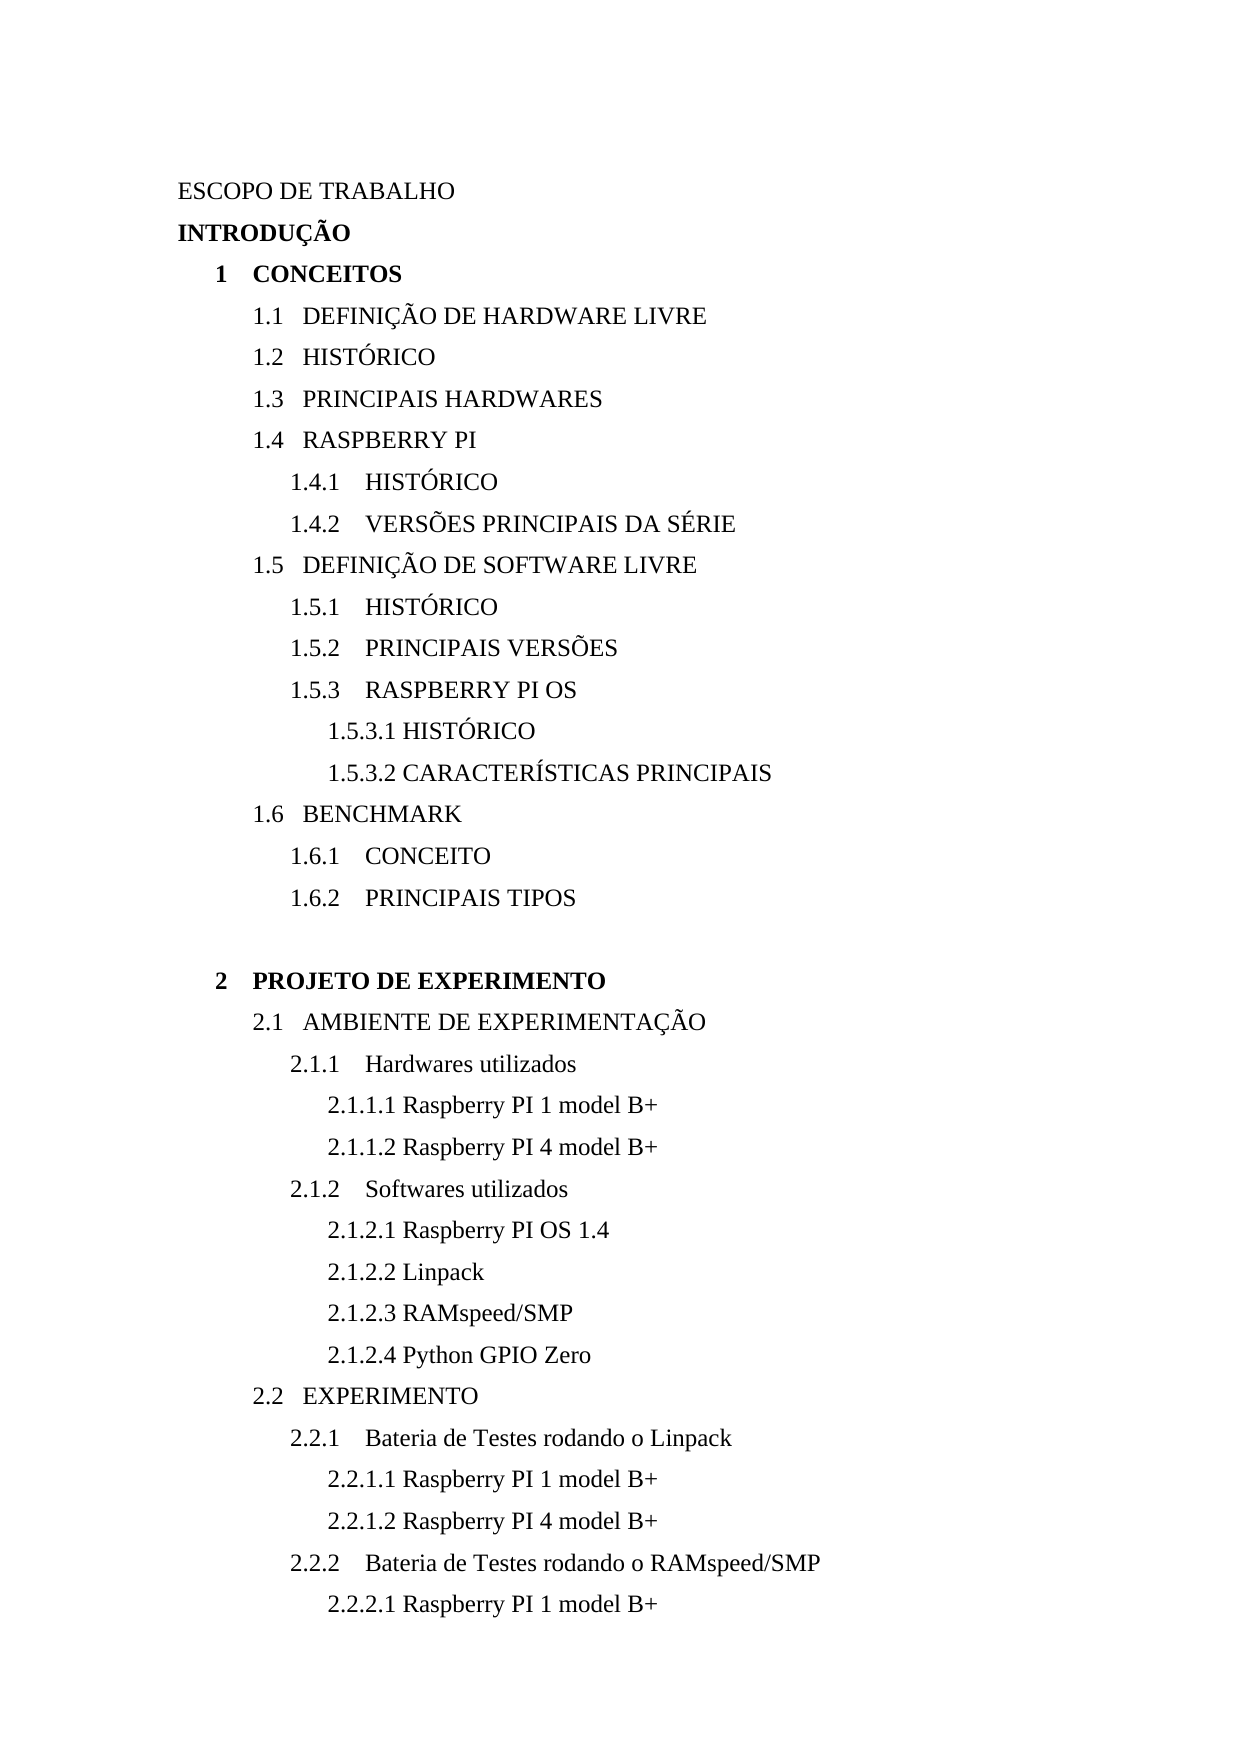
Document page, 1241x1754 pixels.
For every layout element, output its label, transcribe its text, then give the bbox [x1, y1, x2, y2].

list PRINCIPAIS HARDWARES [252, 385, 1122, 413]
list Raspberry PI 1 model B+ [327, 1466, 1122, 1493]
list BENCHMARK [252, 801, 1122, 828]
list AMBIENTE DE EXPERIMENTAÇÃO [252, 1008, 1122, 1036]
list HISTÓRICO [327, 717, 1122, 745]
list RASPBERRY PI [252, 427, 1122, 454]
list DEFINIÇÃO DE SOFTWARE LIVRE [252, 551, 1122, 579]
list Hardwares utilizados [290, 1050, 1122, 1078]
list Raspberry PI OS 1.4 [327, 1216, 1122, 1244]
list Softwares utilizados [290, 1175, 1122, 1202]
list CONCEITOS [215, 260, 1122, 288]
list RAMspeed/SMP [327, 1299, 1122, 1327]
text ESCOPO DE TRABALHO [177, 177, 1122, 205]
list Linpack [327, 1258, 1122, 1286]
list Raspberry PI 4 model B+ [327, 1133, 1122, 1161]
list DEFINIÇÃO DE HARDWARE LIVRE [252, 302, 1122, 329]
list VERSÕES PRINCIPAIS DA SÉRIE [290, 510, 1122, 537]
list PROJETO DE EXPERIMENTO [215, 967, 1122, 994]
text INTRODUÇÃO [177, 219, 1122, 246]
list Raspberry PI 1 model B+ [327, 1590, 1122, 1618]
list Python GPIO Zero [327, 1341, 1122, 1369]
list HISTÓRICO [290, 468, 1122, 496]
list Raspberry PI 1 model B+ [327, 1092, 1122, 1119]
list CONCEITO [290, 842, 1122, 870]
list PRINCIPAIS VERSÕES [290, 634, 1122, 662]
list Raspberry PI 4 model B+ [327, 1507, 1122, 1535]
list Bateria de Testes rodando o Linpack [290, 1424, 1122, 1452]
list CARACTERÍSTICAS PRINCIPAIS [327, 759, 1122, 787]
list Bateria de Testes rodando o RAMspeed/SMP [290, 1549, 1122, 1576]
list HISTÓRICO [252, 343, 1122, 371]
list HISTÓRICO [290, 593, 1122, 621]
list RASPBERRY PI OS [290, 676, 1122, 704]
list EXPERIMENTO [252, 1382, 1122, 1410]
list PRINCIPAIS TIPOS [290, 884, 1122, 911]
